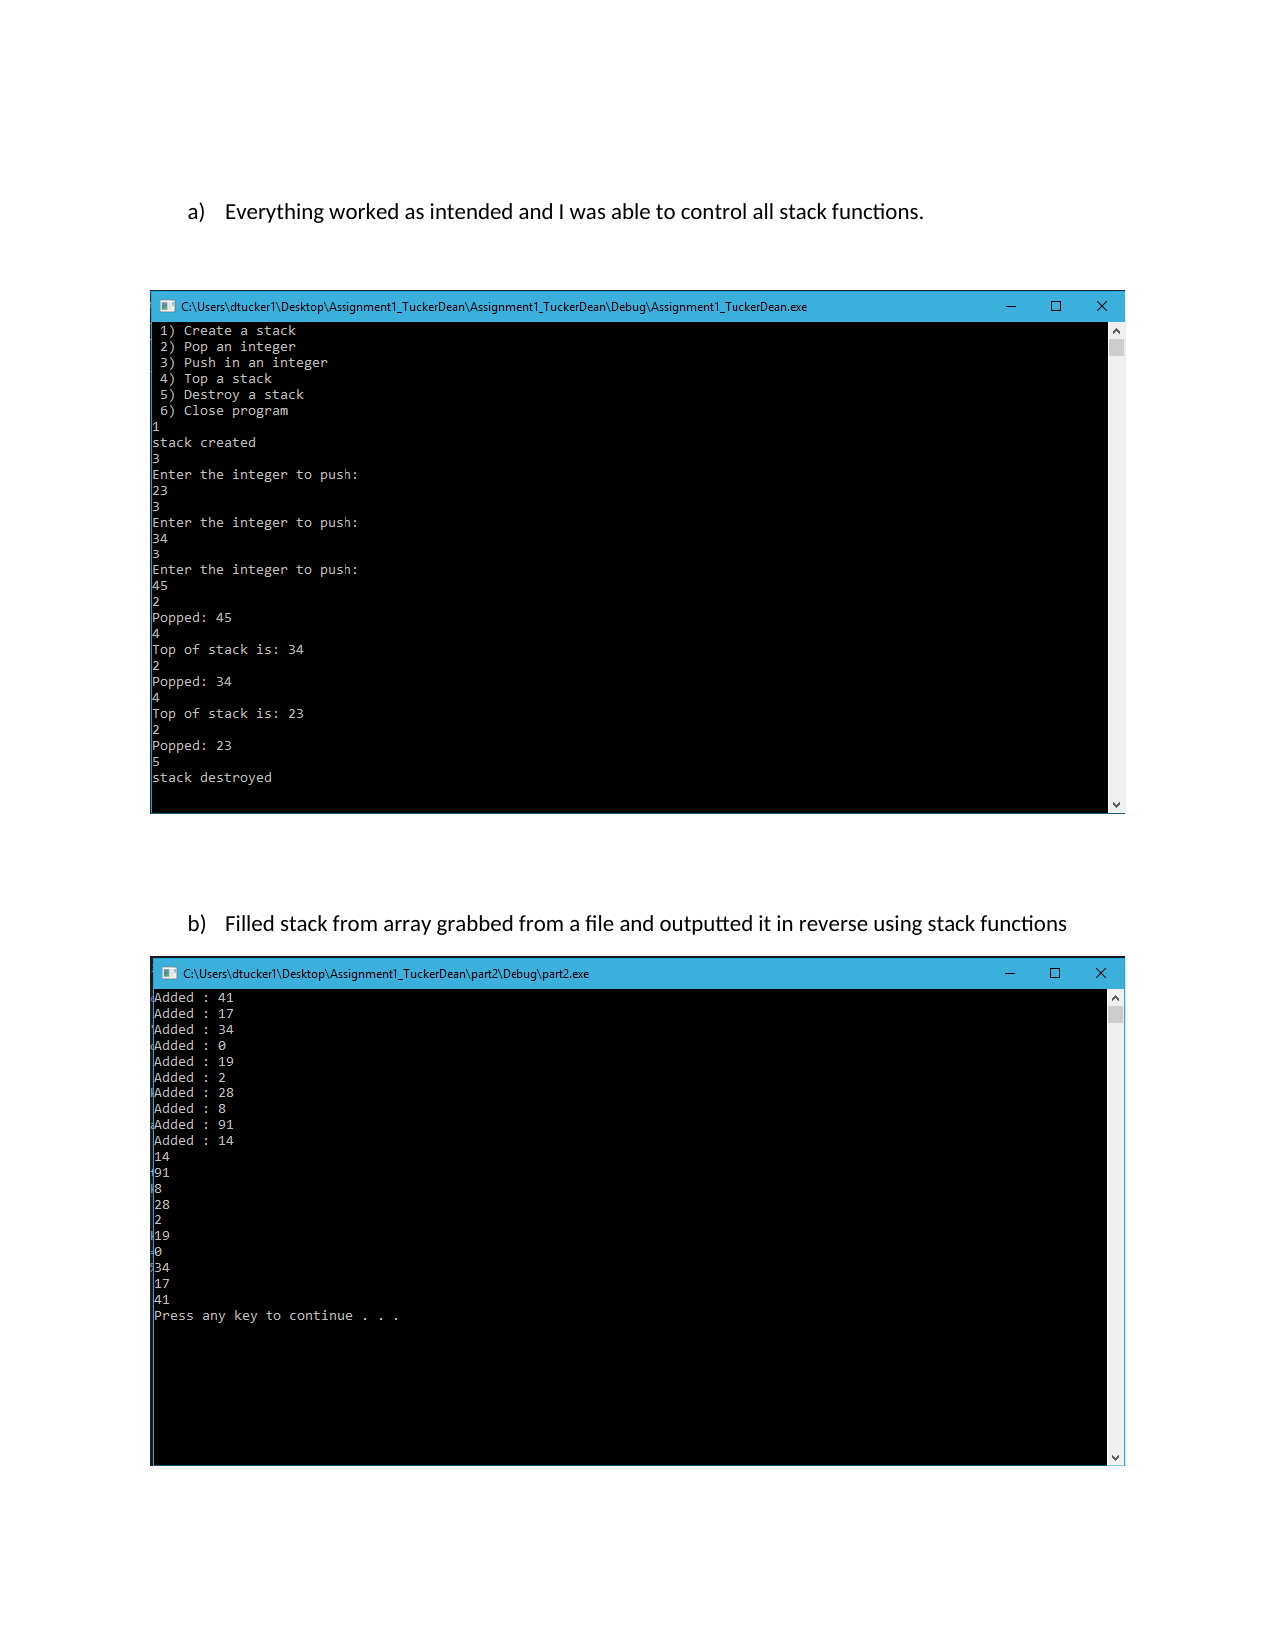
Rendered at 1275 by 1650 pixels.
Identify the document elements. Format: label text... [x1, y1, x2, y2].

list Everything worked as intended and I was able to control all stack functions. [187, 197, 1125, 225]
picture [150, 290, 1125, 814]
list Filled stack from array grabbed from a file and outputted it in reverse using stack functions [187, 909, 1125, 937]
picture [150, 956, 1125, 1466]
